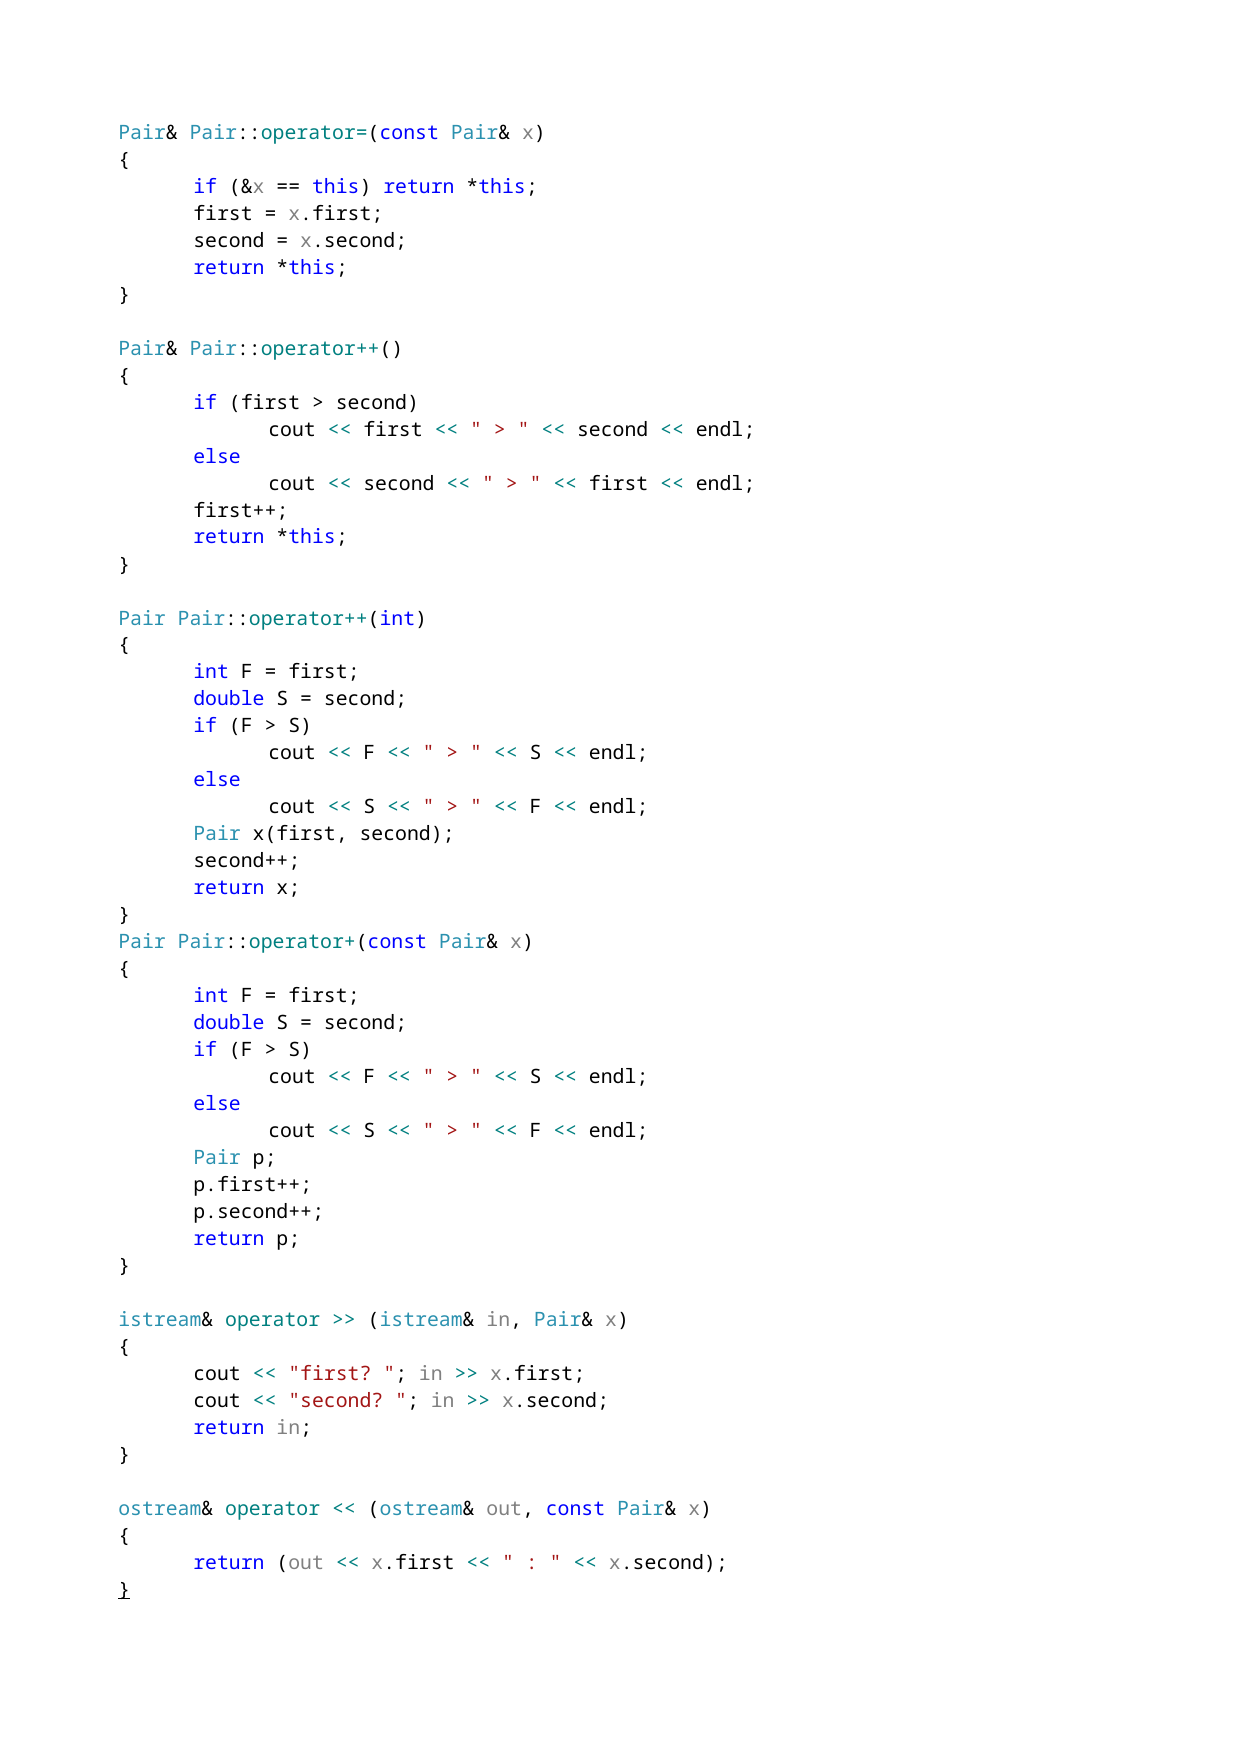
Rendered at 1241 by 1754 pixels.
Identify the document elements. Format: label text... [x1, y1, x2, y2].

text int F = first; [118, 658, 1122, 685]
text if (first > second) [118, 388, 1122, 415]
text return (out << x.first << " : " << x.second); [118, 1548, 1122, 1575]
text else [118, 442, 1122, 469]
text if (F > S) [118, 712, 1122, 739]
text Pair Pair::operator+(const Pair& x) [118, 927, 1122, 954]
text int F = first; [118, 981, 1122, 1008]
text { [118, 631, 1122, 658]
text return in; [118, 1413, 1122, 1440]
text Pair& Pair::operator++() [118, 334, 1122, 361]
text else [118, 1089, 1122, 1116]
text return *this; [118, 523, 1122, 550]
text cout << S << " > " << F << endl; [118, 793, 1122, 819]
text } [118, 1440, 1122, 1467]
text ostream& operator << (ostream& out, const Pair& x) [118, 1494, 1122, 1521]
text } [118, 280, 1122, 307]
text return x; [118, 873, 1122, 901]
text second++; [118, 847, 1122, 873]
text first = x.first; [118, 199, 1122, 226]
text { [118, 1521, 1122, 1548]
text Pair Pair::operator++(int) [118, 604, 1122, 631]
text { [118, 361, 1122, 388]
text cout << F << " > " << S << endl; [118, 739, 1122, 766]
text } [118, 1251, 1122, 1278]
text istream& operator >> (istream& in, Pair& x) [118, 1305, 1122, 1332]
text cout << first << " > " << second << endl; [118, 415, 1122, 442]
text return *this; [118, 253, 1122, 280]
text Pair& Pair::operator=(const Pair& x) [118, 118, 1122, 145]
text first++; [118, 496, 1122, 523]
text else [118, 766, 1122, 793]
text cout << S << " > " << F << endl; [118, 1116, 1122, 1143]
text if (F > S) [118, 1035, 1122, 1062]
text { [118, 1332, 1122, 1359]
text if (&x == this) return *this; [118, 172, 1122, 199]
text cout << "second? "; in >> x.second; [118, 1386, 1122, 1413]
text } [118, 550, 1122, 577]
text cout << "first? "; in >> x.first; [118, 1359, 1122, 1386]
text p.first++; [118, 1170, 1122, 1197]
text Pair p; [118, 1143, 1122, 1170]
text p.second++; [118, 1197, 1122, 1224]
text return p; [118, 1224, 1122, 1251]
text } [118, 1575, 1122, 1602]
text { [118, 954, 1122, 981]
text double S = second; [118, 1008, 1122, 1035]
text cout << second << " > " << first << endl; [118, 469, 1122, 496]
text second = x.second; [118, 226, 1122, 253]
text } [118, 901, 1122, 927]
text cout << F << " > " << S << endl; [118, 1062, 1122, 1089]
text double S = second; [118, 685, 1122, 712]
text { [118, 145, 1122, 172]
text Pair x(first, second); [118, 819, 1122, 847]
